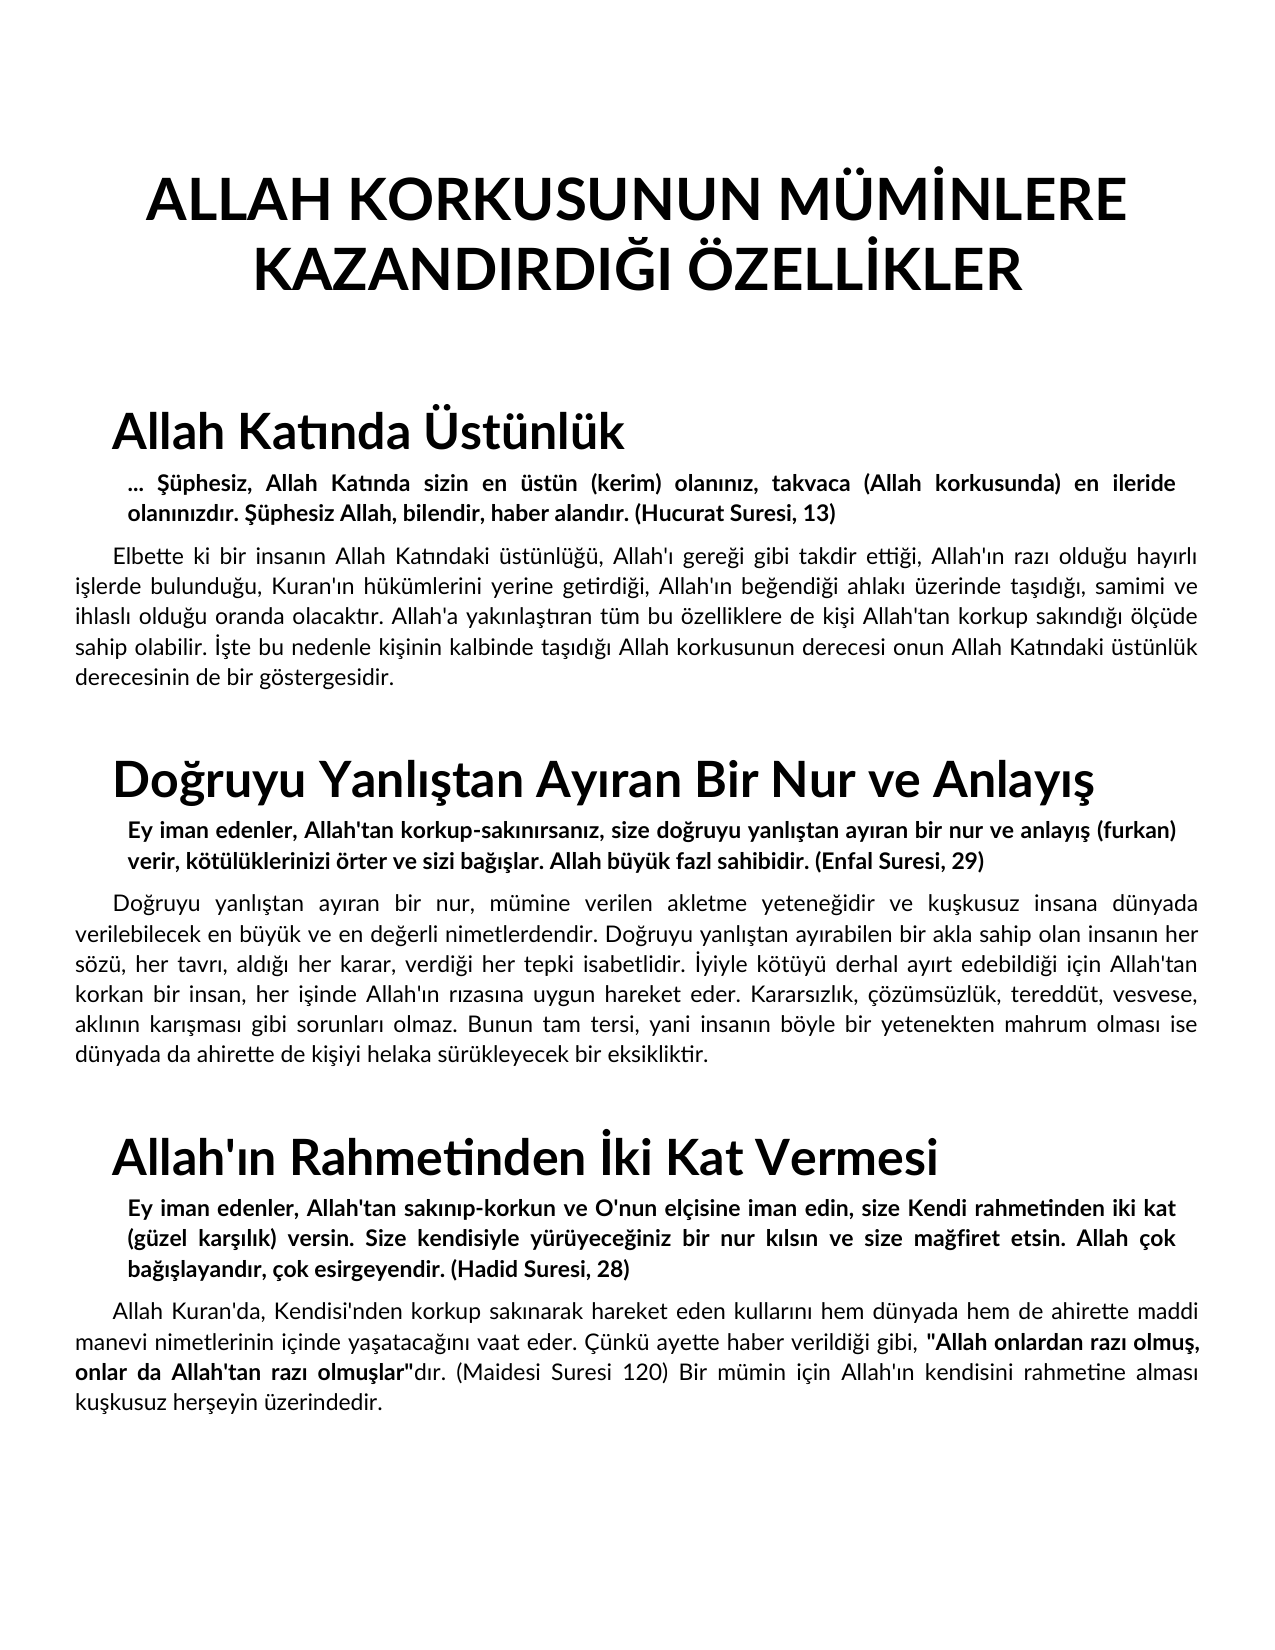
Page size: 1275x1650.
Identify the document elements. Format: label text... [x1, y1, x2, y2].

subtitle Allah'ın Rahmetinden İki Kat Vermesi [112, 1126, 1200, 1186]
text Elbette ki bir insanın Allah Katındaki üstünlüğü, Allah'ı gereği gibi takdir ettiği, Allah'ın razı olduğu hayırlı işlerde bulunduğu, Kuran'ın hükümlerini yerine getirdiği, Allah'ın beğendiği ahlakı üzerinde taşıdığı, samimi ve ihlaslı olduğu oranda olacaktır. Allah'a yakınlaştıran tüm bu özelliklere de kişi Allah'tan korkup sakındığı ölçüde sahip olabilir. İşte bu nedenle kişinin kalbinde taşıdığı Allah korkusunun derecesi onun Allah Katındaki üstünlük derecesinin de bir göstergesidir. [75, 542, 1200, 690]
text Ey iman edenler, Allah'tan sakınıp-korkun ve O'nun elçisine iman edin, size Kendi rahmetinden iki kat (güzel karşılık) versin. Size kendisiyle yürüyeceğiniz bir nur kılsın ve size mağfiret etsin. Allah çok bağışlayandır, çok esirgeyendir. (Hadid Suresi, 28) [127, 1194, 1177, 1282]
subtitle Doğruyu Yanlıştan Ayıran Bir Nur ve Anlayış [112, 748, 1200, 808]
subtitle Allah Katında Üstünlük [112, 400, 1200, 460]
text ... Şüphesiz, Allah Katında sizin en üstün (kerim) olanınız, takvaca (Allah korkusunda) en ileride olanınızdır. Şüphesiz Allah, bilendir, haber alandır. (Hucurat Suresi, 13) [127, 469, 1177, 526]
text Ey iman edenler, Allah'tan korkup-sakınırsanız, size doğruyu yanlıştan ayıran bir nur ve anlayış (furkan) verir, kötülüklerinizi örter ve sizi bağışlar. Allah büyük fazl sahibidir. (Enfal Suresi, 29) [127, 816, 1177, 874]
text Doğruyu yanlıştan ayıran bir nur, mümine verilen akletme yeteneğidir ve kuşkusuz insana dünyada verilebilecek en büyük ve en değerli nimetlerdendir. Doğruyu yanlıştan ayırabilen bir akla sahip olan insanın her sözü, her tavrı, aldığı her karar, verdiği her tepki isabetlidir. İyiyle kötüyü derhal ayırt edebildiği için Allah'tan korkan bir insan, her işinde Allah'ın rızasına uygun hareket eder. Kararsızlık, çözümsüzlük, tereddüt, vesvese, aklının karışması gibi sorunları olmaz. Bunun tam tersi, yani insanın böyle bir yetenekten mahrum olması ise dünyada da ahirette de kişiyi helaka sürükleyecek bir eksikliktir. [75, 889, 1200, 1068]
text Allah Kuran'da, Kendisi'nden korkup sakınarak hareket eden kullarını hem dünyada hem de ahirette maddi manevi nimetlerinin içinde yaşatacağını vaat eder. Çünkü ayette haber verildiği gibi, "Allah onlardan razı olmuş, onlar da Allah'tan razı olmuşlar"dır. (Maidesi Suresi 120) Bir mümin için Allah'ın kendisini rahmetine alması kuşkusuz herşeyin üzerindedir. [75, 1297, 1200, 1415]
subtitle ALLAH KORKUSUNUN MÜMİNLERE KAZANDIRDIĞI ÖZELLİKLER [75, 162, 1200, 302]
